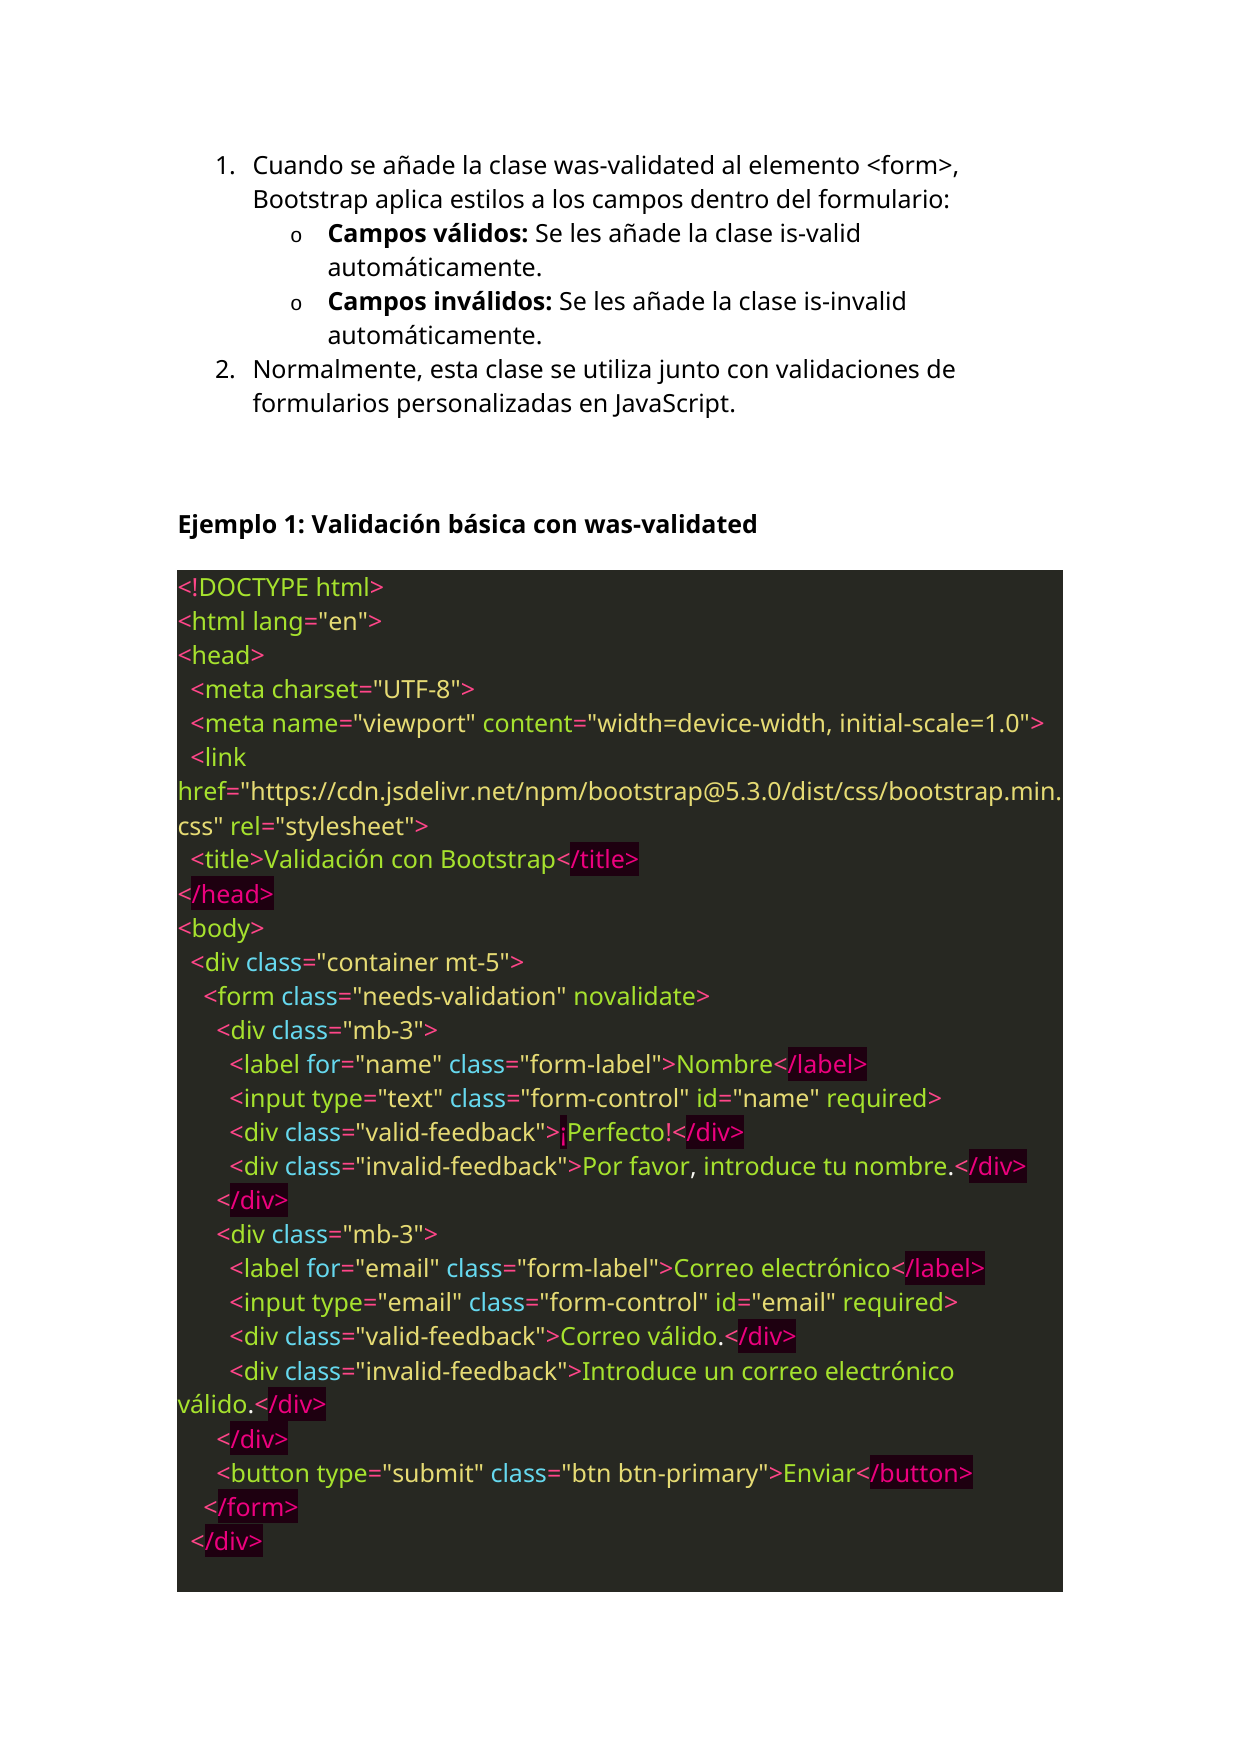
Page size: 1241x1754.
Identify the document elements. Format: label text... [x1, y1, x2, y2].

text </div> [177, 1183, 1063, 1217]
text <div class="mb-3"> [177, 1217, 1063, 1251]
text <html lang="en"> [177, 604, 1063, 638]
text <div class="container mt-5"> [177, 944, 1063, 978]
text <!DOCTYPE html> [177, 570, 1063, 604]
text <link href="https://cdn.jsdelivr.net/npm/bootstrap@5.3.0/dist/css/bootstrap.min.css" rel="stylesheet"> [177, 740, 1063, 842]
text </div> [177, 1421, 1063, 1455]
text </form> [177, 1489, 1063, 1523]
text <label for="name" class="form-label">Nombre</label> [177, 1047, 1063, 1081]
text <button type="submit" class="btn btn-primary">Enviar</button> [177, 1455, 1063, 1489]
list Normalmente, esta clase se utiliza junto con validaciones de formularios personalizadas en JavaScript. [215, 352, 1063, 420]
text <form class="needs-validation" novalidate> [177, 978, 1063, 1012]
text <div class="valid-feedback">Correo válido.</div> [177, 1319, 1063, 1353]
subtitle Ejemplo 1: Validación básica con was-validated [177, 506, 1063, 541]
text <div class="valid-feedback">¡Perfecto!</div> [177, 1115, 1063, 1149]
text <head> [177, 638, 1063, 672]
text <meta name="viewport" content="width=device-width, initial-scale=1.0"> [177, 706, 1063, 740]
text <meta charset="UTF-8"> [177, 672, 1063, 706]
text </head> [177, 876, 1063, 910]
text <title>Validación con Bootstrap</title> [177, 842, 1063, 876]
text <body> [177, 910, 1063, 944]
list Cuando se añade la clase was-validated al elemento <form>, Bootstrap aplica estilos a los campos dentro del formulario: [215, 148, 1063, 216]
text <input type="text" class="form-control" id="name" required> [177, 1081, 1063, 1115]
text <input type="email" class="form-control" id="email" required> [177, 1285, 1063, 1319]
text </div> [177, 1523, 1063, 1557]
list Campos válidos: Se les añade la clase is-valid automáticamente. [290, 216, 1063, 284]
list Campos inválidos: Se les añade la clase is-invalid automáticamente. [290, 284, 1063, 352]
text <div class="mb-3"> [177, 1012, 1063, 1047]
text <div class="invalid-feedback">Introduce un correo electrónico válido.</div> [177, 1353, 1063, 1421]
text <div class="invalid-feedback">Por favor, introduce tu nombre.</div> [177, 1149, 1063, 1183]
text <label for="email" class="form-label">Correo electrónico</label> [177, 1251, 1063, 1285]
